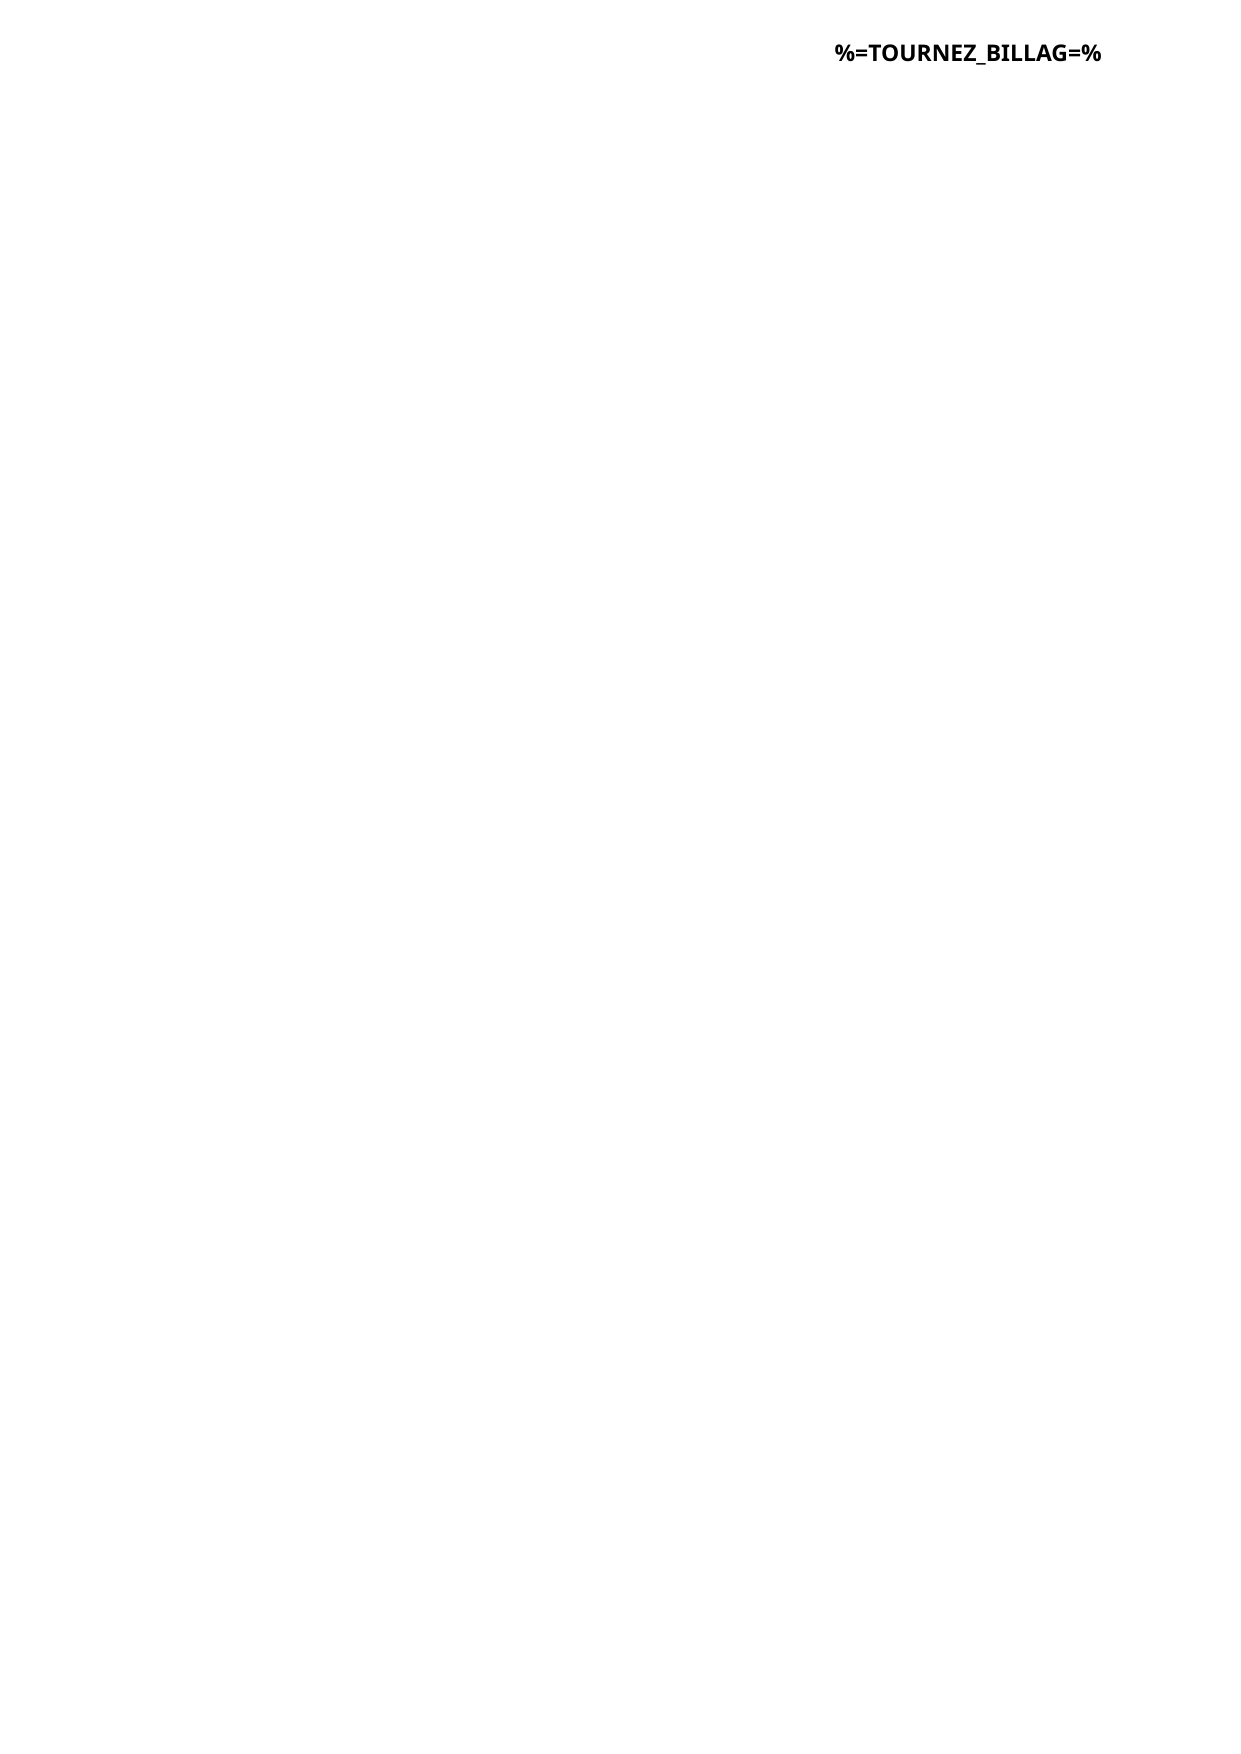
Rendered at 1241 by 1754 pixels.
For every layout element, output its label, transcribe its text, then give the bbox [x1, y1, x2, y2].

text %=TOURNEZ_BILLAG=% [117, 37, 1101, 68]
